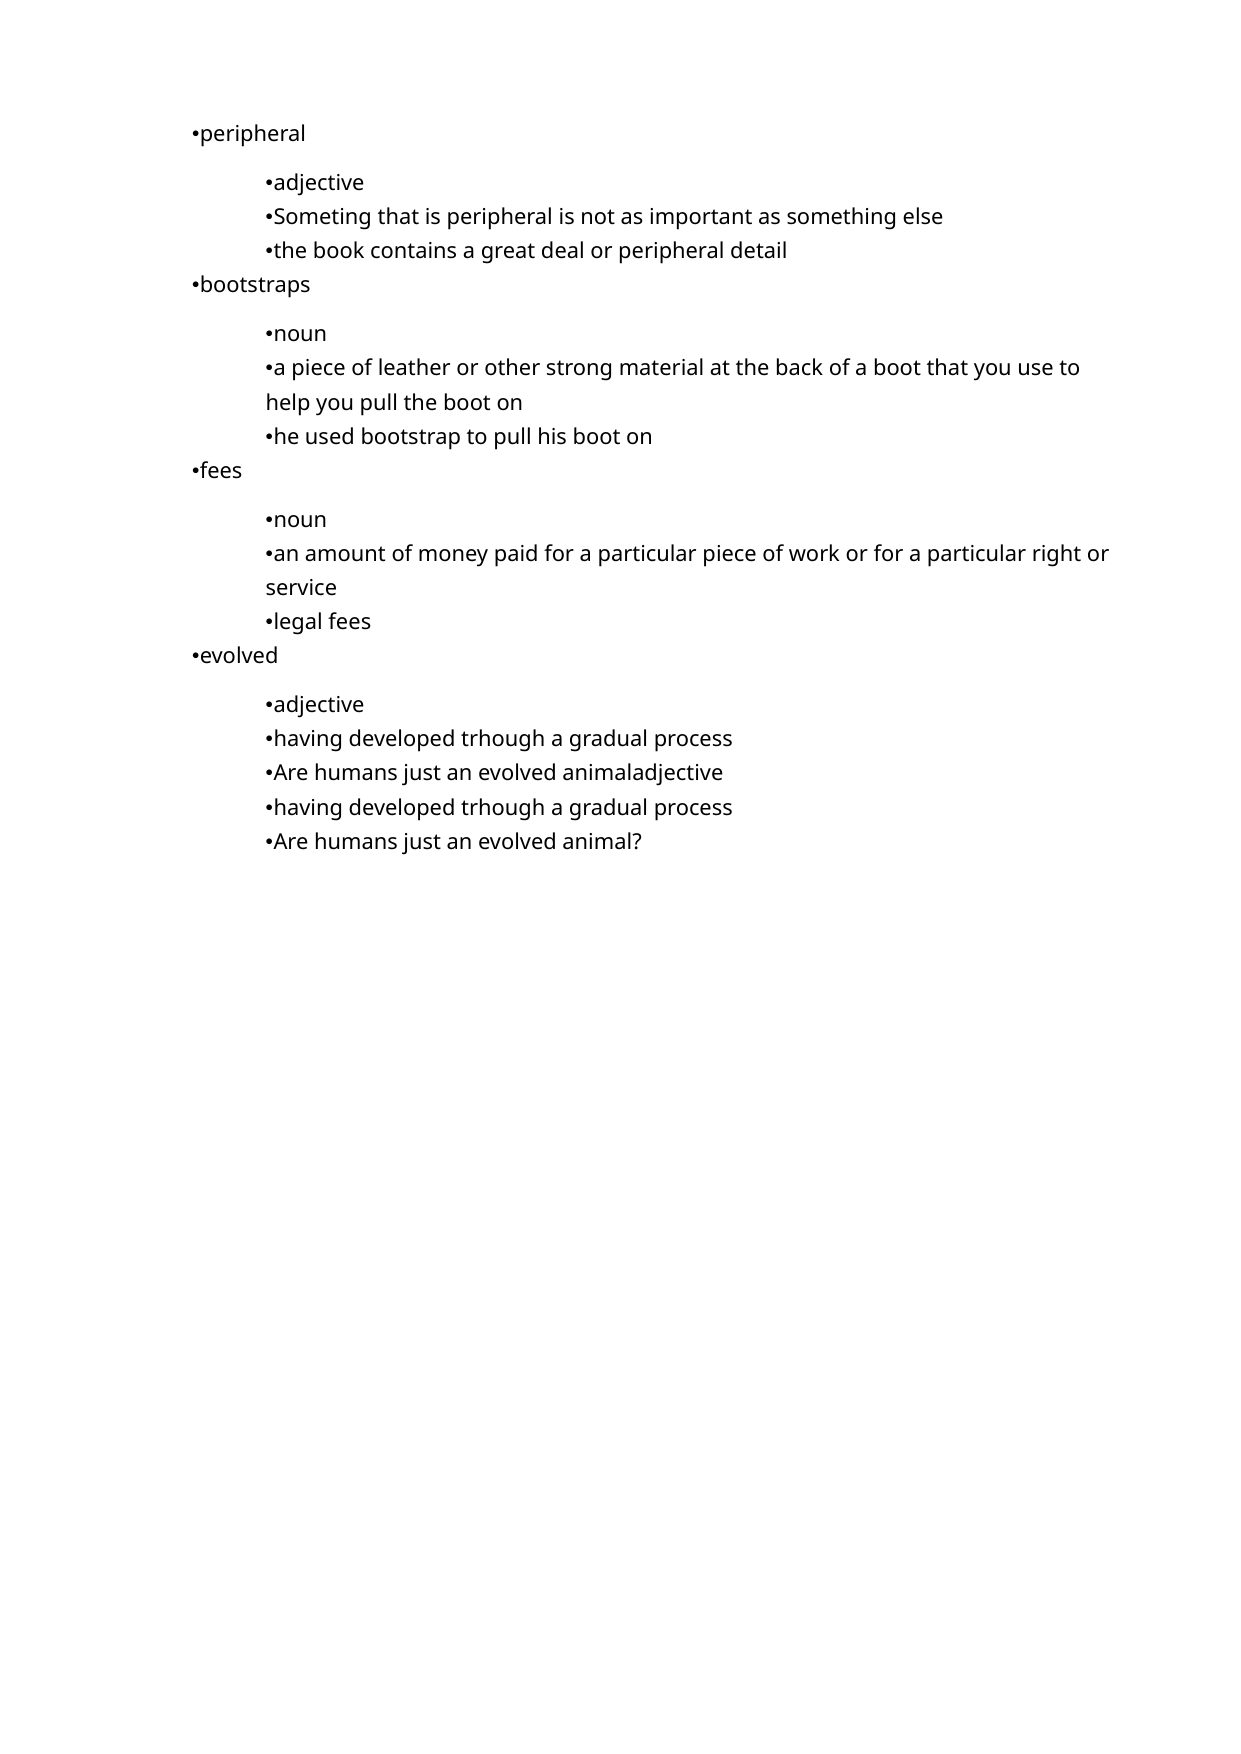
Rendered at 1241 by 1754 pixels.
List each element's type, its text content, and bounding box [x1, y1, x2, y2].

list peripheral [118, 118, 1122, 148]
list adjective [118, 167, 1122, 197]
list bootstraps [118, 269, 1122, 299]
list adjective [118, 689, 1122, 719]
list evolved [118, 640, 1122, 670]
list having developed trhough a gradual process [118, 791, 1122, 821]
list he used bootstrap to pull his boot on [118, 421, 1122, 450]
list fees [118, 455, 1122, 484]
list Are humans just an evolved animaladjective [118, 757, 1122, 787]
list a piece of leather or other strong material at the back of a boot that you use to help you pull the boot on [118, 352, 1122, 416]
list having developed trhough a gradual process [118, 723, 1122, 753]
list the book contains a great deal or peripheral detail [118, 235, 1122, 265]
list Someting that is peripheral is not as important as something else [118, 201, 1122, 231]
list an amount of money paid for a particular piece of work or for a particular right or service [118, 538, 1122, 602]
list noun [118, 318, 1122, 348]
list Are humans just an evolved animal? [118, 826, 1122, 855]
list noun [118, 503, 1122, 533]
list legal fees [118, 606, 1122, 636]
